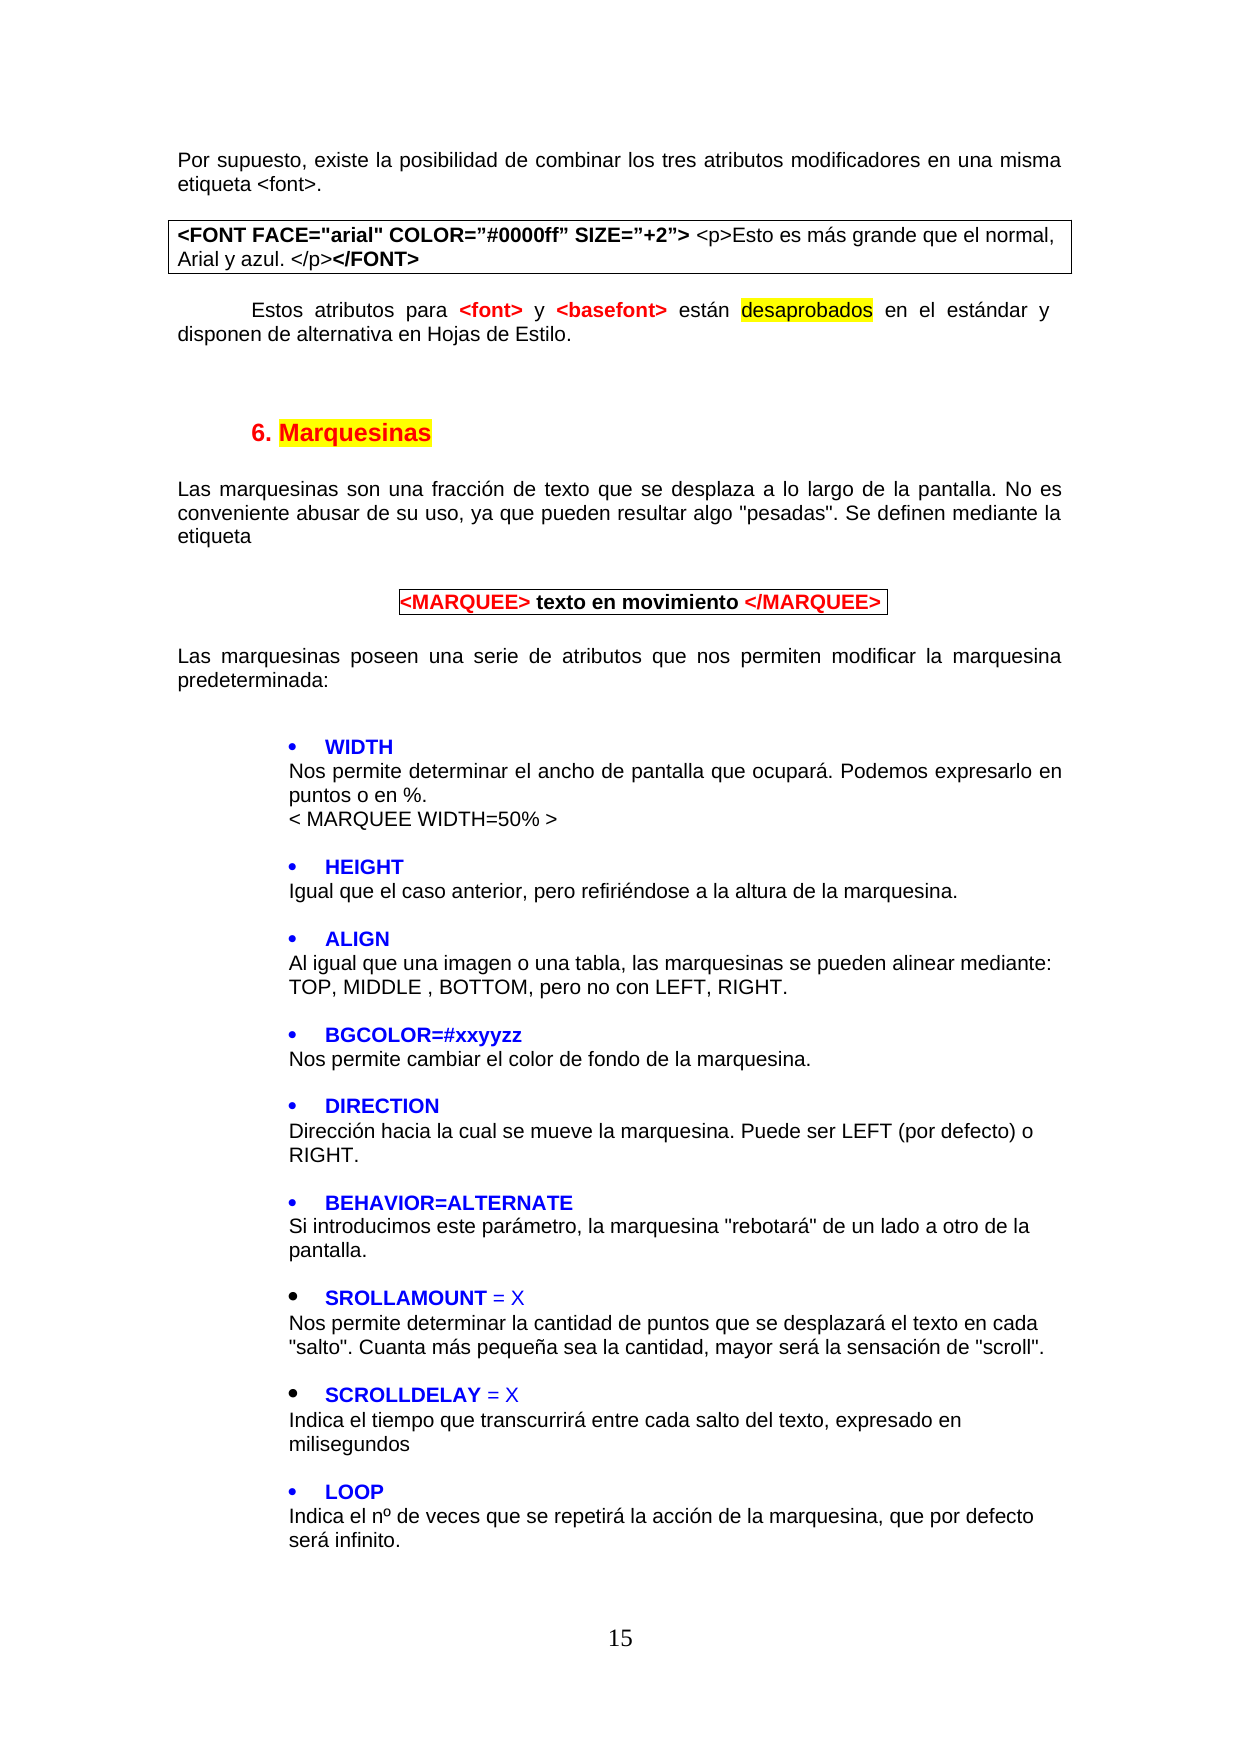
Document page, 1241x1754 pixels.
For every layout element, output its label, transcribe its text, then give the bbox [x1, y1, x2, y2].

text Dirección hacia la cual se mueve la marquesina. Puede ser LEFT (por defecto) o RIGHT. [288, 1118, 1063, 1166]
list BGCOLOR=#xxyyzz [288, 1022, 1063, 1046]
text Las marquesinas poseen una serie de atributos que nos permiten modificar la marquesina predeterminada: [177, 644, 1063, 692]
text Igual que el caso anterior, pero refiriéndose a la altura de la marquesina. [288, 878, 1063, 902]
list ALIGN [288, 926, 1063, 951]
text Nos permite determinar la cantidad de puntos que se desplazará el texto en cada "salto". Cuanta más pequeña sea la cantidad, mayor será la sensación de "scroll". [288, 1311, 1063, 1359]
text Las marquesinas son una fracción de texto que se desplaza a lo largo de la pantalla. No es conveniente abusar de su uso, ya que pueden resultar algo "pesadas". Se definen mediante la etiqueta [177, 476, 1063, 548]
text Estos atributos para <font> y <basefont> están desaprobados en el estándar y disponen de alternativa en Hojas de Estilo. [177, 298, 1050, 346]
list BEHAVIOR=ALTERNATE [288, 1190, 1063, 1214]
list WIDTH [288, 721, 1063, 759]
text Al igual que una imagen o una tabla, las marquesinas se pueden alinear mediante: TOP, MIDDLE , BOTTOM, pero no con LEFT, RIGHT. [288, 951, 1063, 998]
text Indica el nº de veces que se repetirá la acción de la marquesina, que por defecto será infinito. [288, 1504, 1063, 1552]
text < MARQUEE WIDTH=50% > [288, 807, 1063, 831]
text Por supuesto, existe la posibilidad de combinar los tres atributos modificadores en una misma etiqueta <font>. [177, 148, 1063, 196]
list DIRECTION [288, 1094, 1063, 1118]
text Si introducimos este parámetro, la marquesina "rebotará" de un lado a otro de la pantalla. [288, 1214, 1063, 1262]
text <FONT FACE="arial" COLOR=”#0000ff” SIZE=”+2”> <p>Esto es más grande que el normal, Arial y azul. </p></FONT> [169, 221, 1071, 273]
text Nos permite cambiar el color de fondo de la marquesina. [288, 1046, 1063, 1070]
text Indica el tiempo que transcurrirá entre cada salto del texto, expresado en milisegundos [288, 1408, 1063, 1456]
text <MARQUEE> texto en movimiento </MARQUEE> [398, 577, 1063, 615]
text Nos permite determinar el ancho de pantalla que ocupará. Podemos expresarlo en puntos o en %. [288, 759, 1063, 807]
subtitle 6. Marquesinas [177, 418, 1063, 447]
list SROLLAMOUNT = X [288, 1286, 1063, 1311]
list LOOP [288, 1480, 1063, 1504]
list HEIGHT [288, 854, 1063, 878]
list SCROLLDELAY = X [288, 1383, 1063, 1408]
